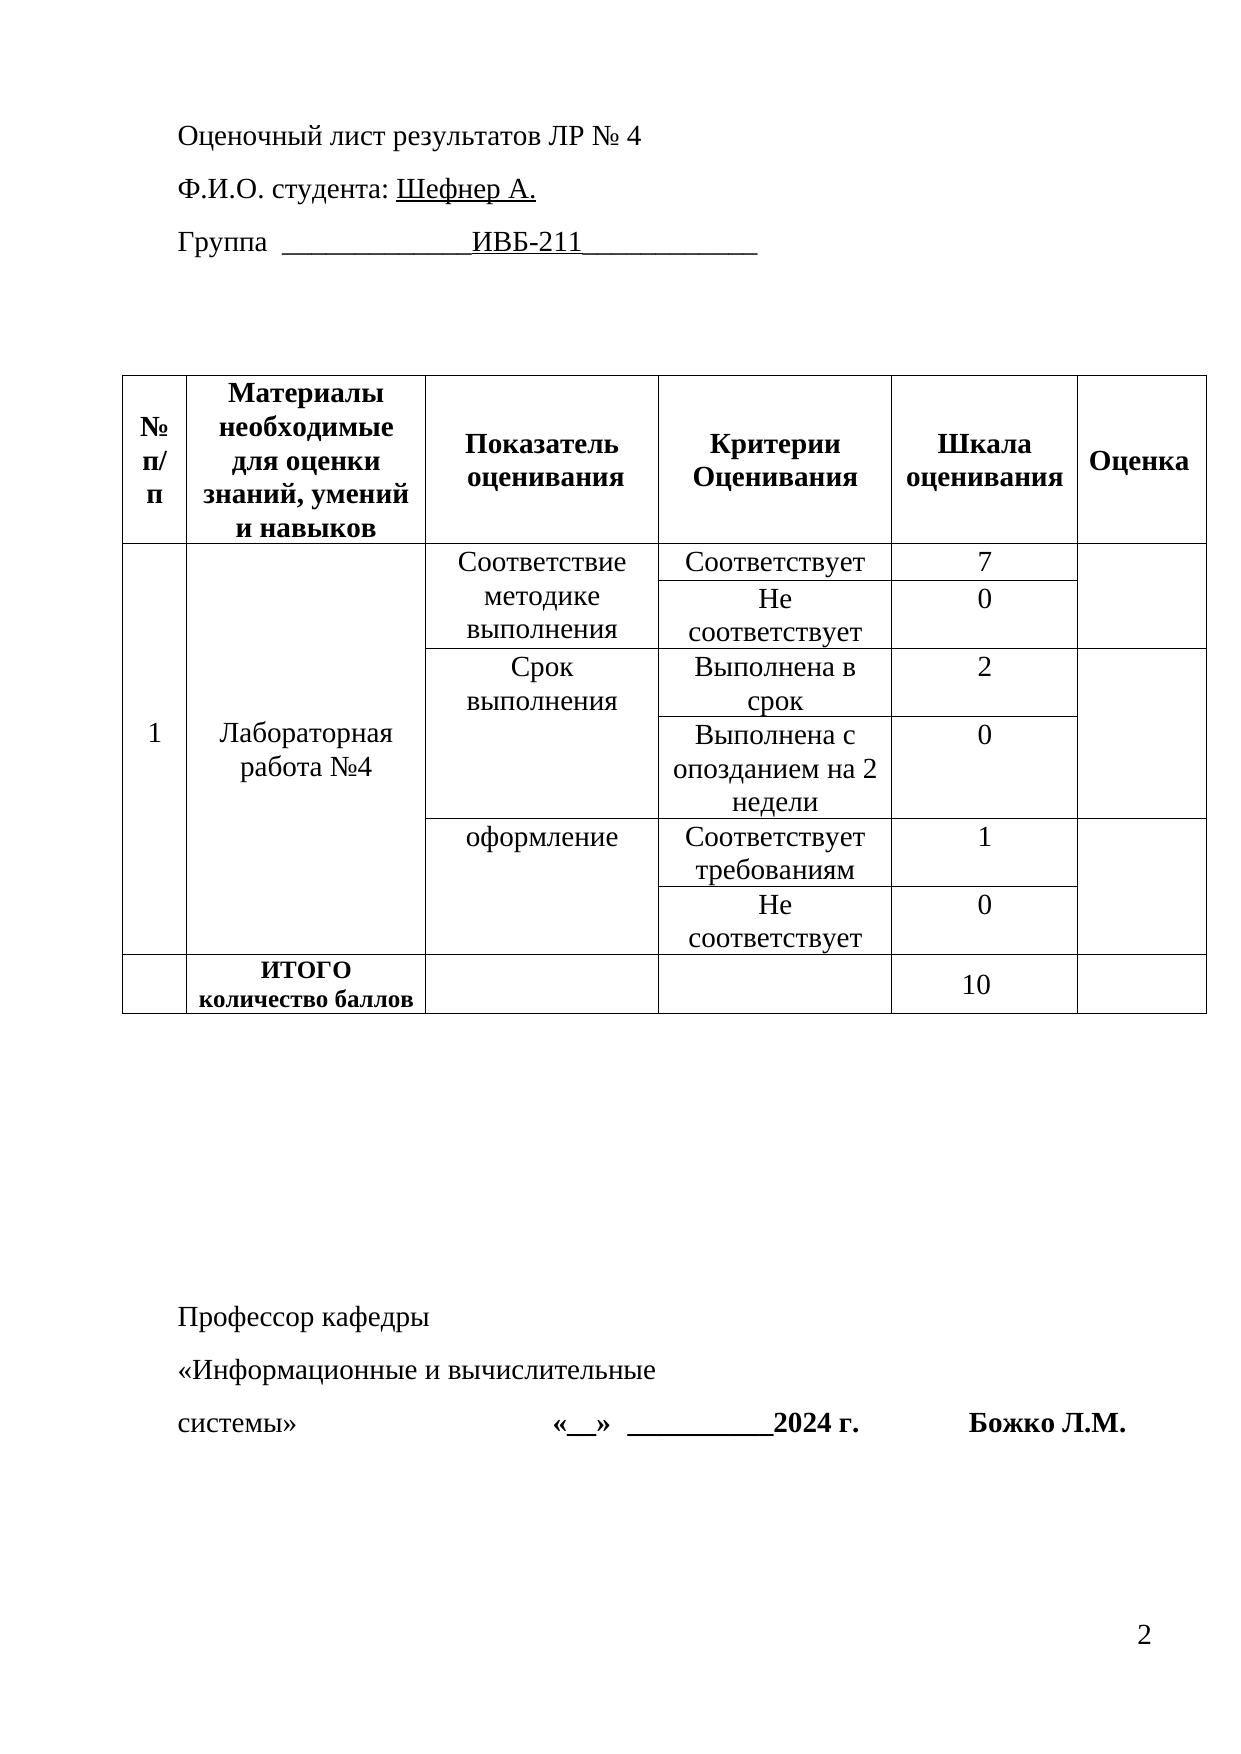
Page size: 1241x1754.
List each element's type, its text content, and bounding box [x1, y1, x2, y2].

table_header Шкала оценивания [892, 376, 1077, 543]
table_cell 2 [892, 649, 1077, 716]
table_cell [1078, 955, 1206, 1013]
text Группа _____________ИВБ-211____________ [177, 224, 1152, 257]
table_cell Выполнена в срок [659, 649, 891, 716]
table_cell 0 [892, 887, 1077, 954]
table_cell Соответствует требованиям [659, 819, 891, 886]
table_cell Срок выполнения [426, 649, 658, 818]
table_cell 7 [892, 544, 1077, 580]
table_header № п/п [123, 376, 186, 543]
table_header Критерии Оценивания [659, 376, 891, 543]
table_header Показатель оценивания [426, 376, 658, 543]
table_cell 1 [123, 544, 186, 954]
table_cell [659, 955, 891, 1013]
table_cell Лабораторная работа №4 [187, 544, 425, 954]
table_cell [426, 955, 658, 1013]
table_cell 0 [892, 717, 1077, 818]
table_header Материалы необходимые для оценки знаний, умений и навыков [187, 376, 425, 543]
table_cell [1078, 819, 1206, 954]
text Ф.И.О. студента: Шефнер А. [177, 171, 1152, 204]
table_header Оценка [1078, 376, 1206, 543]
table_cell Не соответствует [659, 581, 891, 648]
table_cell [123, 955, 186, 1013]
table_cell [1078, 649, 1206, 818]
table_cell оформление [426, 819, 658, 954]
table_cell ИТОГО количество баллов [187, 955, 425, 1013]
table_cell Не соответствует [659, 887, 891, 954]
table_cell Соответствует [659, 544, 891, 580]
text Оценочный лист результатов ЛР № 4 [177, 118, 1152, 152]
text системы» «__» __________2024 г. Божко Л.М. [177, 1405, 1152, 1438]
text Профессор кафедры [177, 1299, 1152, 1333]
table_cell 1 [892, 819, 1077, 886]
table_cell [1078, 544, 1206, 648]
table_cell Соответствие методике выполнения [426, 544, 658, 648]
table_cell 10 [892, 955, 1077, 1013]
table_cell Выполнена с опозданием на 2 недели [659, 717, 891, 818]
table_cell 0 [892, 581, 1077, 648]
text «Информационные и вычислительные [177, 1352, 1152, 1386]
